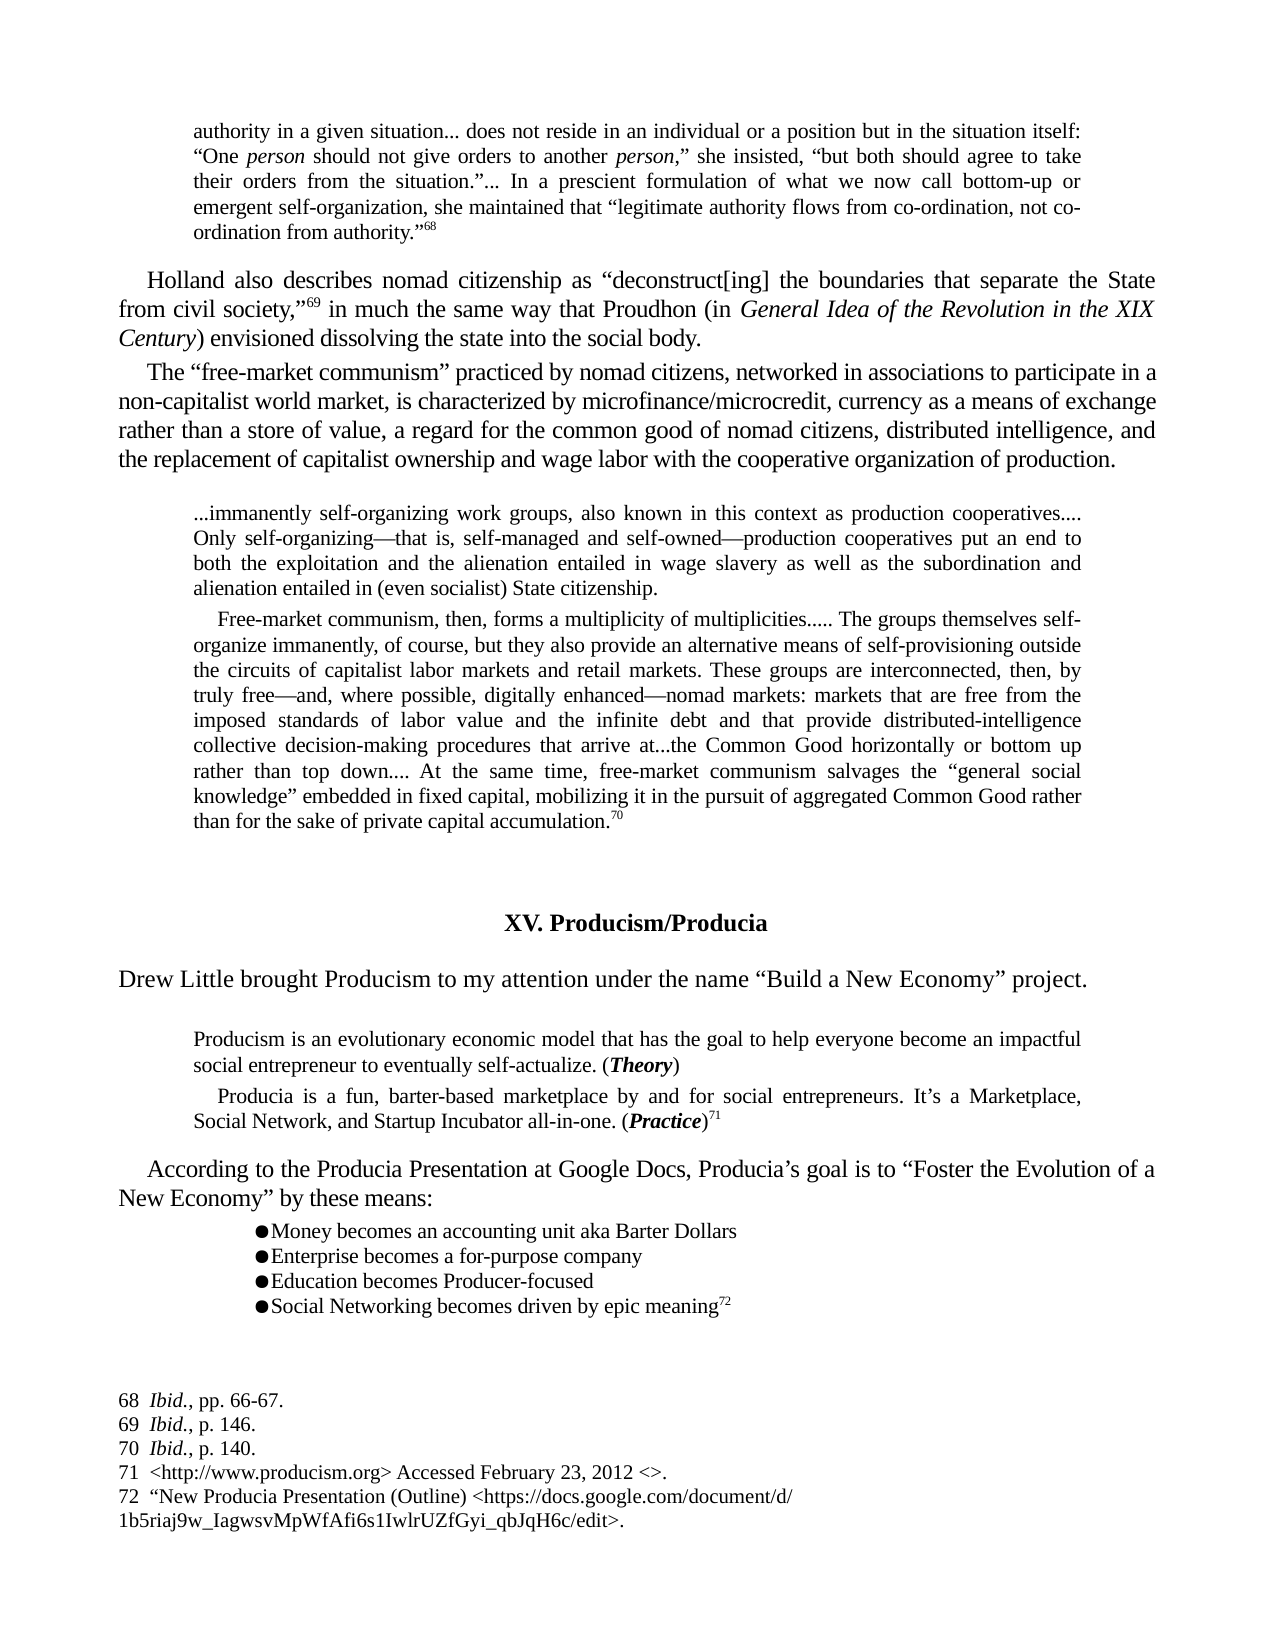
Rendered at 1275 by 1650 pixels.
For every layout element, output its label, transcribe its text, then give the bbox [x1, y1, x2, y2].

text Producism is an evolutionary economic model that has the goal to help everyone become an impactful social entrepreneur to eventually self-actualize. (Theory) [193, 1026, 1082, 1077]
text authority in a given situation... does not reside in an individual or a position but in the situation itself: “One person should not give orders to another person,” she insisted, “but both should agree to take their orders from the situation.”... In a prescient formulation of what we now call bottom-up or emergent self-organization, she maintained that “legitimate authority flows from co-ordination, not co-ordination from authority.” [193, 118, 1082, 244]
list Education becomes Producer-focused [253, 1268, 1043, 1293]
text Ibid., pp. 66-67. [118, 1387, 1157, 1412]
text Ibid., p. 140. [118, 1436, 1157, 1460]
title XV. Producism/Producia [115, 908, 1157, 937]
text Free-market communism, then, forms a multiplicity of multiplicities..... The groups themselves self-organize immanently, of course, but they also provide an alternative means of self-provisioning outside the circuits of capitalist labor markets and retail markets. These groups are interconnected, then, by truly free—and, where possible, digitally enhanced—nomad markets: markets that are free from the imposed standards of labor value and the infinite debt and that provide distributed-intelligence collective decision-making procedures that arrive at...the Common Good horizontally or bottom up rather than top down.... At the same time, free-market communism salvages the “general social knowledge” embedded in fixed capital, mobilizing it in the pursuit of aggregated Common Good rather than for the sake of private capital accumulation. [193, 606, 1082, 833]
text Holland also describes nomad citizenship as “deconstruct[ing] the boundaries that separate the State from civil society,” in much the same way that Proudhon (in General Idea of the Revolution in the XIX Century) envisioned dissolving the state into the social body. [118, 265, 1157, 351]
list “New Producia Presentation (Outline) <https://docs.google.com/document/d/ 1b5riaj9w_IagwsvMpWfAfi6s1IwlrUZfGyi_qbJqH6c/edit>. [118, 1484, 1157, 1532]
text Drew Little brought Producism to my attention under the name “Build a New Economy” project. [118, 964, 1157, 993]
text According to the Producia Presentation at Google Docs, Producia’s goal is to “Foster the Evolution of a New Economy” by these means: [118, 1154, 1157, 1212]
text Ibid., p. 146. [118, 1412, 1157, 1436]
text <http://www.producism.org> Accessed February 23, 2012 <>. [118, 1460, 1157, 1484]
list Enterprise becomes a for-purpose company [253, 1243, 1043, 1268]
text The “free-market communism” practiced by nomad citizens, networked in associations to participate in a non-capitalist world market, is characterized by microfinance/microcredit, currency as a means of exchange rather than a store of value, a regard for the common good of nomad citizens, distributed intelligence, and the replacement of capitalist ownership and wage labor with the cooperative organization of production. [118, 357, 1157, 472]
text ...immanently self-organizing work groups, also known in this context as production cooperatives.... Only self-organizing—that is, self-managed and self-owned—production cooperatives put an end to both the exploitation and the alienation entailed in wage slavery as well as the subordination and alienation entailed in (even socialist) State citizenship. [193, 499, 1082, 600]
list Money becomes an accounting unit aka Barter Dollars [253, 1218, 1043, 1243]
text Producia is a fun, barter-based marketplace by and for social entrepreneurs. It’s a Marketplace, Social Network, and Startup Incubator all-in-one. (Practice) [193, 1083, 1082, 1133]
list Social Networking becomes driven by epic meaning [253, 1293, 1043, 1319]
